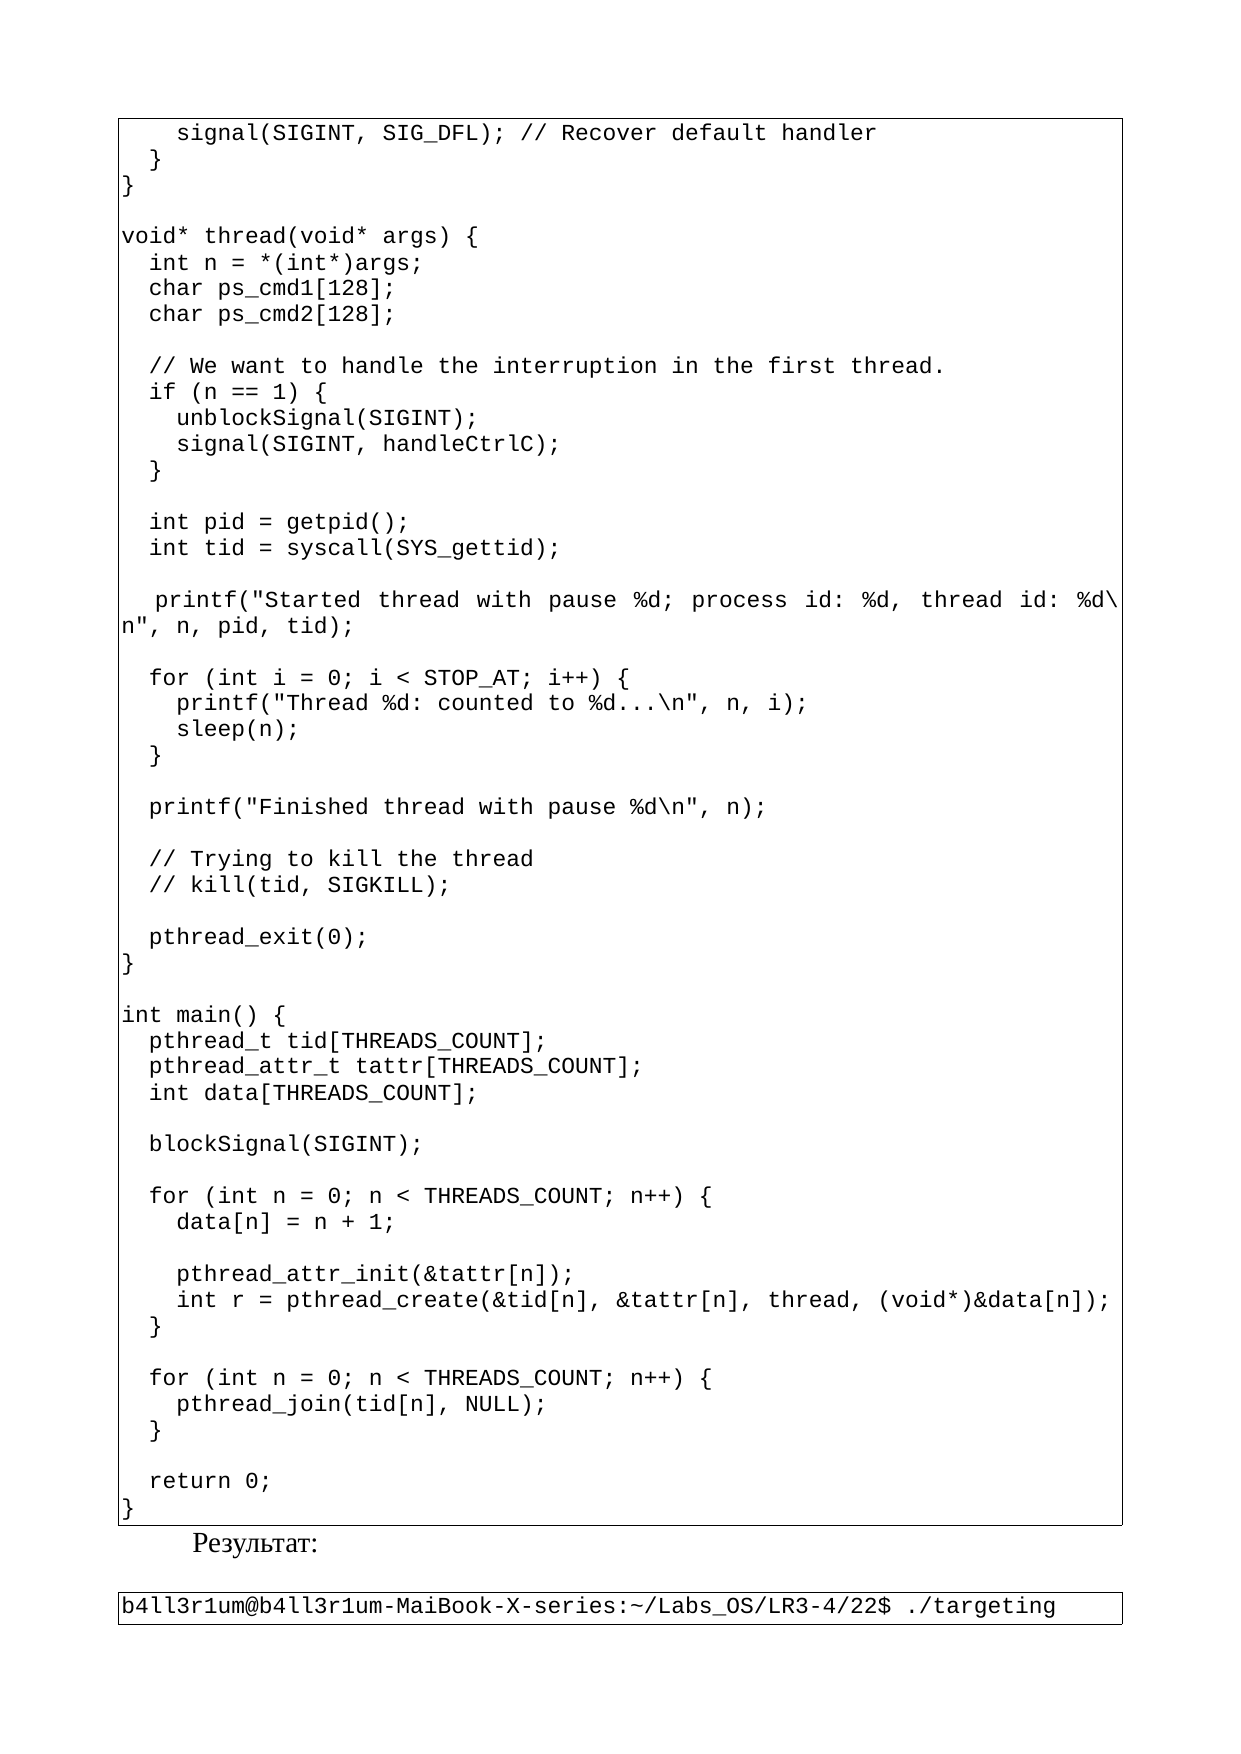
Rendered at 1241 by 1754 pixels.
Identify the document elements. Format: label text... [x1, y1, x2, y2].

text // We want to handle the interruption in the first thread. [119, 352, 1122, 377]
text signal(SIGINT, handleCtrlC); [119, 429, 1122, 455]
text signal(SIGINT, SIG_DFL); // Recover default handler [119, 119, 1122, 144]
text int tid = syscall(SYS_gettid); [119, 533, 1122, 562]
text pthread_join(tid[n], NULL); [119, 1389, 1122, 1415]
text // Trying to kill the thread [119, 844, 1122, 870]
text int n = *(int*)args; [119, 248, 1122, 274]
text b4ll3r1um@b4ll3r1um-MaiBook-X-series:~/Labs_OS/LR3-4/22$ ./targeting [119, 1593, 1122, 1624]
text int pid = getpid(); [119, 507, 1122, 533]
text for (int i = 0; i < STOP_AT; i++) { [119, 663, 1122, 689]
text pthread_t tid[THREADS_COUNT]; [119, 1026, 1122, 1052]
text void* thread(void* args) { [119, 222, 1122, 248]
text return 0; [119, 1467, 1122, 1493]
text if (n == 1) { [119, 377, 1122, 403]
text printf("Started thread with pause %d; process id: %d, thread id: %d\n", n, pid, tid); [119, 585, 1122, 640]
text blockSignal(SIGINT); [119, 1130, 1122, 1159]
text } [119, 948, 1122, 977]
text printf("Finished thread with pause %d\n", n); [119, 792, 1122, 821]
text } [119, 1311, 1122, 1340]
text unblockSignal(SIGINT); [119, 403, 1122, 429]
text char ps_cmd2[128]; [119, 300, 1122, 329]
text printf("Thread %d: counted to %d...\n", n, i); [119, 689, 1122, 715]
text int r = pthread_create(&tid[n], &tattr[n], thread, (void*)&data[n]); [119, 1285, 1122, 1311]
text pthread_attr_t tattr[THREADS_COUNT]; [119, 1052, 1122, 1078]
text Результат: [118, 1526, 1122, 1558]
text pthread_exit(0); [119, 922, 1122, 948]
text int main() { [119, 1000, 1122, 1026]
text pthread_attr_init(&tattr[n]); [119, 1259, 1122, 1285]
text } [119, 144, 1122, 170]
text } [119, 455, 1122, 484]
text } [119, 1493, 1122, 1525]
text // kill(tid, SIGKILL); [119, 870, 1122, 899]
text } [119, 1415, 1122, 1444]
text for (int n = 0; n < THREADS_COUNT; n++) { [119, 1363, 1122, 1389]
text int data[THREADS_COUNT]; [119, 1078, 1122, 1107]
text } [119, 741, 1122, 769]
text sleep(n); [119, 715, 1122, 741]
text for (int n = 0; n < THREADS_COUNT; n++) { [119, 1182, 1122, 1207]
text } [119, 170, 1122, 199]
text data[n] = n + 1; [119, 1207, 1122, 1236]
text char ps_cmd1[128]; [119, 274, 1122, 300]
